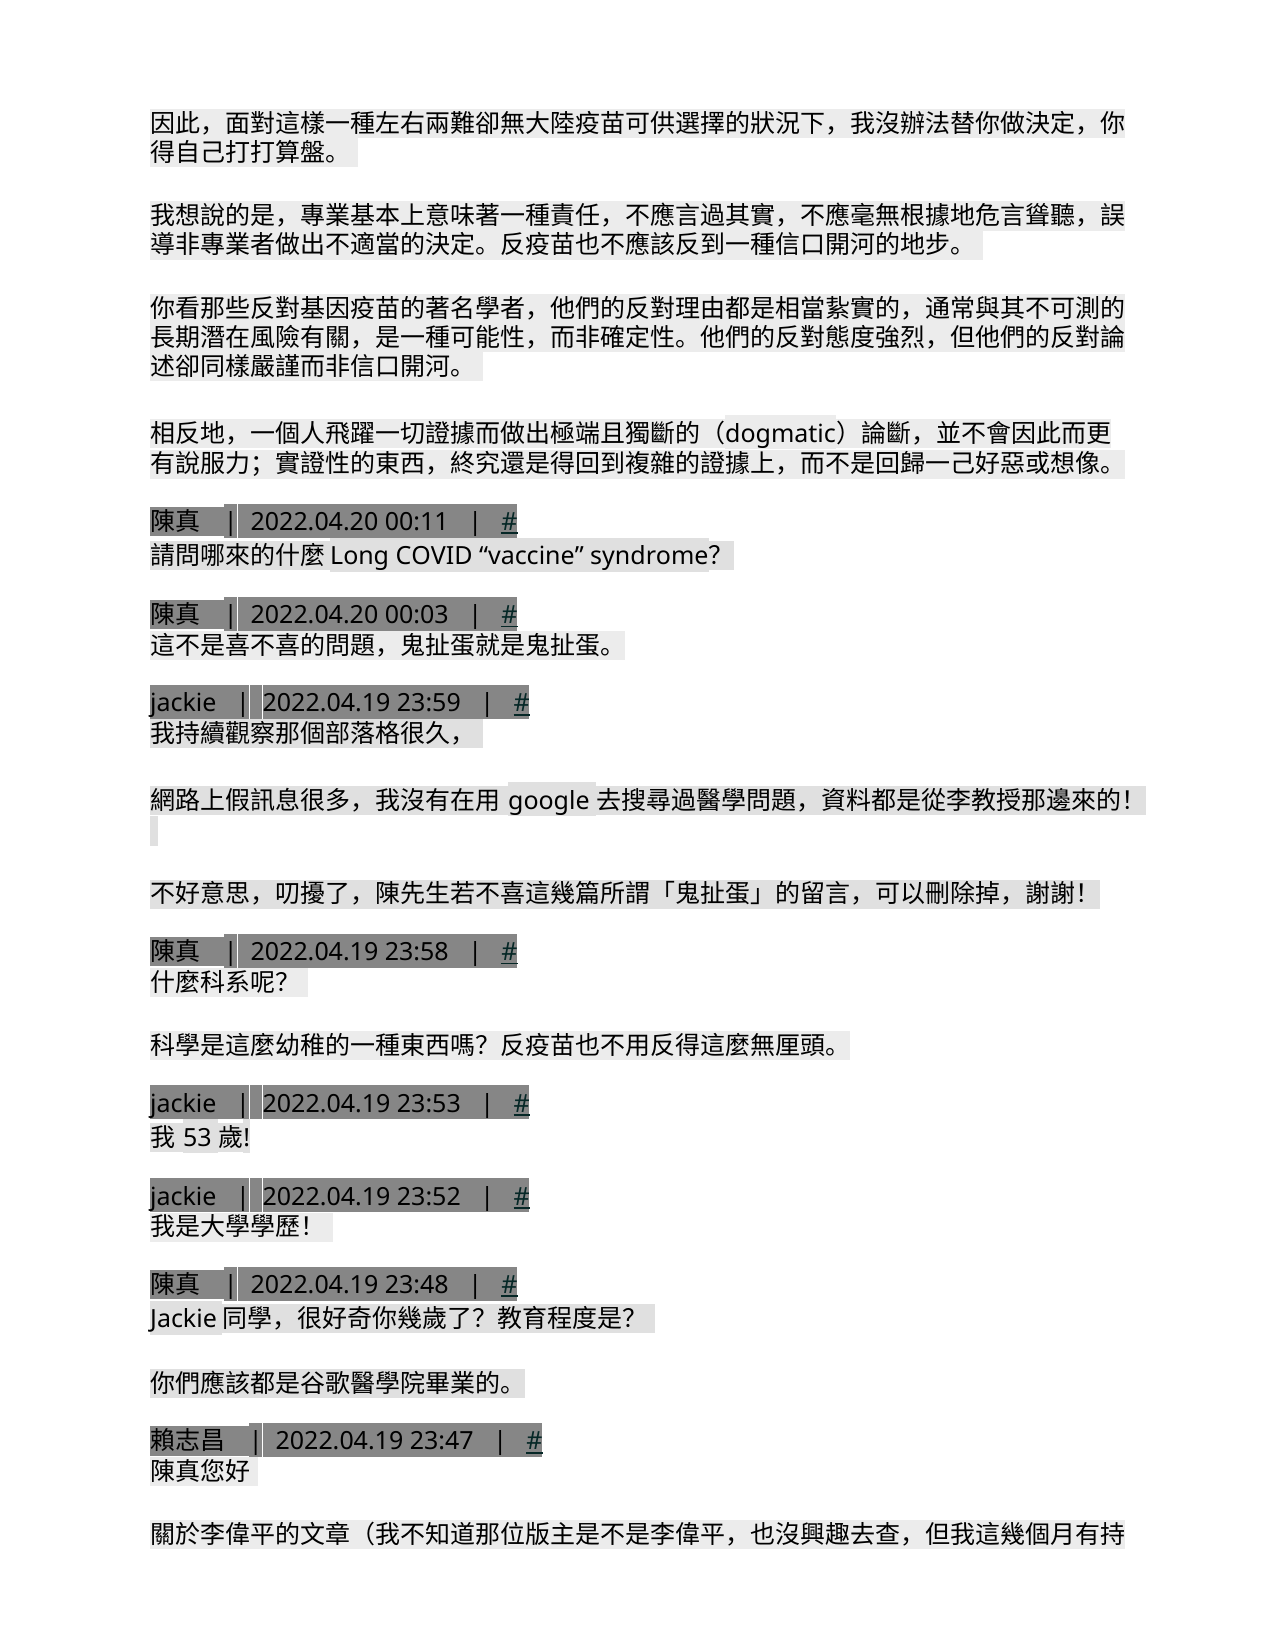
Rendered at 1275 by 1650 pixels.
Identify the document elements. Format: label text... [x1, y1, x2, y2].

text 我 53 歲! [150, 1119, 1125, 1153]
text jackie | 2022.04.19 23:59 | # [150, 685, 1125, 719]
text 這不是喜不喜的問題，鬼扯蛋就是鬼扯蛋。 [150, 631, 1125, 660]
text 什麼科系呢？ 科學是這麼幼稚的一種東西嗎？反疫苗也不用反得這麼無厘頭。 [150, 968, 1125, 1060]
text 賴志昌 | 2022.04.19 23:47 | # [150, 1423, 1125, 1457]
text 陳真 | 2022.04.20 00:03 | # [150, 597, 1125, 631]
text jackie | 2022.04.19 23:53 | # [150, 1085, 1125, 1119]
text 陳真您好 關於李偉平的文章（我不知道那位版主是不是李偉平，也沒興趣去查，但我這幾個月有持續看他的部落格），他文章中 並沒有說蕁痲疹把新冠病毒從汗腺排出去，也沒有那個意思。應該是您誤會了。 我的專長是不動產業，不是醫學，無力按你們醫師的言語說話，只能用一般的話語來解釋，請您見諒。 他的意思，應該是我們一般吃的牛排，如果沒有經過蛋白酶分解為胺基酸，或是我們腸道中有著無數的細菌與病毒，進入消化系統後，會被我們腸道擋下，沒有進入血液之中。如果有闖進去的，我們身體的免疫系統會攻擊這些外來蛋白／細菌／病毒，將它們驅逐出境，這就是蕁麻疹的妙用。 會冒出這一段，主要是他的部落格裡，有許多訪客，都擔心著被打針的人感染，我不知怎麼正確說這個詞，那些訪客們稱之為雪丁（Shedding），一而再，再而三尋問這件事，那位版主是用蕁麻疹為例，解釋自然界的雪丁時常在發生，吃個牛排都有，但我們身體不只腸道，包括皮膚，上皮組織，淋巴，都有強大的能力阻擋，大家不必過於擔心雪丁。 版主對抗新冠病毒，主要依靠的是紅黴素（Erythromycin）。大環內脂類的抗生素，有大量的體內研究證實，對呼吸道病毒感染具有抑製作用。但臨床上還不能確定。這裡我很驚訝，我一直以為感冒是沒藥醫的，便何況抗生素明明是殺細菌。關於機轉，原諒我難以說明。在原研究裡，用的是克拉黴素，版主將它改成紅黴素。並用了醫治疱疹的一篇研究，使用奧美拉唑（Omeprazole）加阿昔洛韋（Acyclovir）有奇效，他將奧美拉唑改為耐適恩（Nexium），而將耐適恩40mg 加紅徽素 500mg 早晚服用一次，如有感冒症狀，服用三天，做為對抗新冠病毒的藥物。這倒有些像東拚西湊出來的，也應該是那位版主長年研究並試驗的結果。這組合並不是為了治療新冠，早就有了，只是洽巧遇上新冠，版主以為有效。 我講這兩段話，是反覆解釋那位版主沒有蕁麻疹把新冠病毒從汗腺排出去的意思，恰巧我看了比較多篇部落格的文章，稍微知道那位版主的說法。擔心得新冠的，回答就是耐適恩加紅黴素。大部分打了疫苗的訪客，身體出現病痛，前來問那位版主怎麼辦，絕大多數我看到的回答都是無解。蕁麻疹是解釋病毒攻破腸道侵入體內後免疫系統的反應造成的一種結果，不是得了新冠病毒的反應，新冠也不是從腸道攻進去的。 陳真我知道您時間很緊，我不該打擾，原本也住口不談。但這事來回提了兩次，我因為知道一些，忍不住說一些我知道的。 賴志昌 ———— 大環內脂類治療呼吸道病毒感染的原址 https://www.hindawi.com/journals/mi/2012/649570/ [150, 1457, 1125, 1549]
text 陳真 | 2022.04.20 00:11 | # [150, 504, 1125, 538]
text 因此，面對這樣一種左右兩難卻無大陸疫苗可供選擇的狀況下，我沒辦法替你做決定，你得自己打打算盤。 我想說的是，專業基本上意味著一種責任，不應言過其實，不應毫無根據地危言聳聽，誤導非專業者做出不適當的決定。反疫苗也不應該反到一種信口開河的地步。 你看那些反對基因疫苗的著名學者，他們的反對理由都是相當紥實的，通常與其不可測的長期潛在風險有關，是一種可能性，而非確定性。他們的反對態度強烈，但他們的反對論述卻同樣嚴謹而非信口開河。 相反地，一個人飛躍一切證據而做出極端且獨斷的（dogmatic）論斷，並不會因此而更有說服力；實證性的東西，終究還是得回到複雜的證據上，而不是回歸一己好惡或想像。 [150, 75, 1125, 479]
text 我持續觀察那個部落格很久， 網路上假訊息很多，我沒有在用 google 去搜尋過醫學問題，資料都是從李教授那邊來的！ 不好意思，叨擾了，陳先生若不喜這幾篇所謂「鬼扯蛋」的留言，可以刪除掉，謝謝！ [150, 719, 1125, 909]
text jackie | 2022.04.19 23:52 | # [150, 1178, 1125, 1212]
text Jackie同學，很好奇你幾歲了？教育程度是？ 你們應該都是谷歌醫學院畢業的。 [150, 1301, 1125, 1398]
text 陳真 | 2022.04.19 23:48 | # [150, 1267, 1125, 1301]
text 陳真 | 2022.04.19 23:58 | # [150, 934, 1125, 968]
text 請問哪來的什麼Long COVID “vaccine” syndrome？ [150, 538, 1125, 572]
text 我是大學學歷！ [150, 1212, 1125, 1242]
